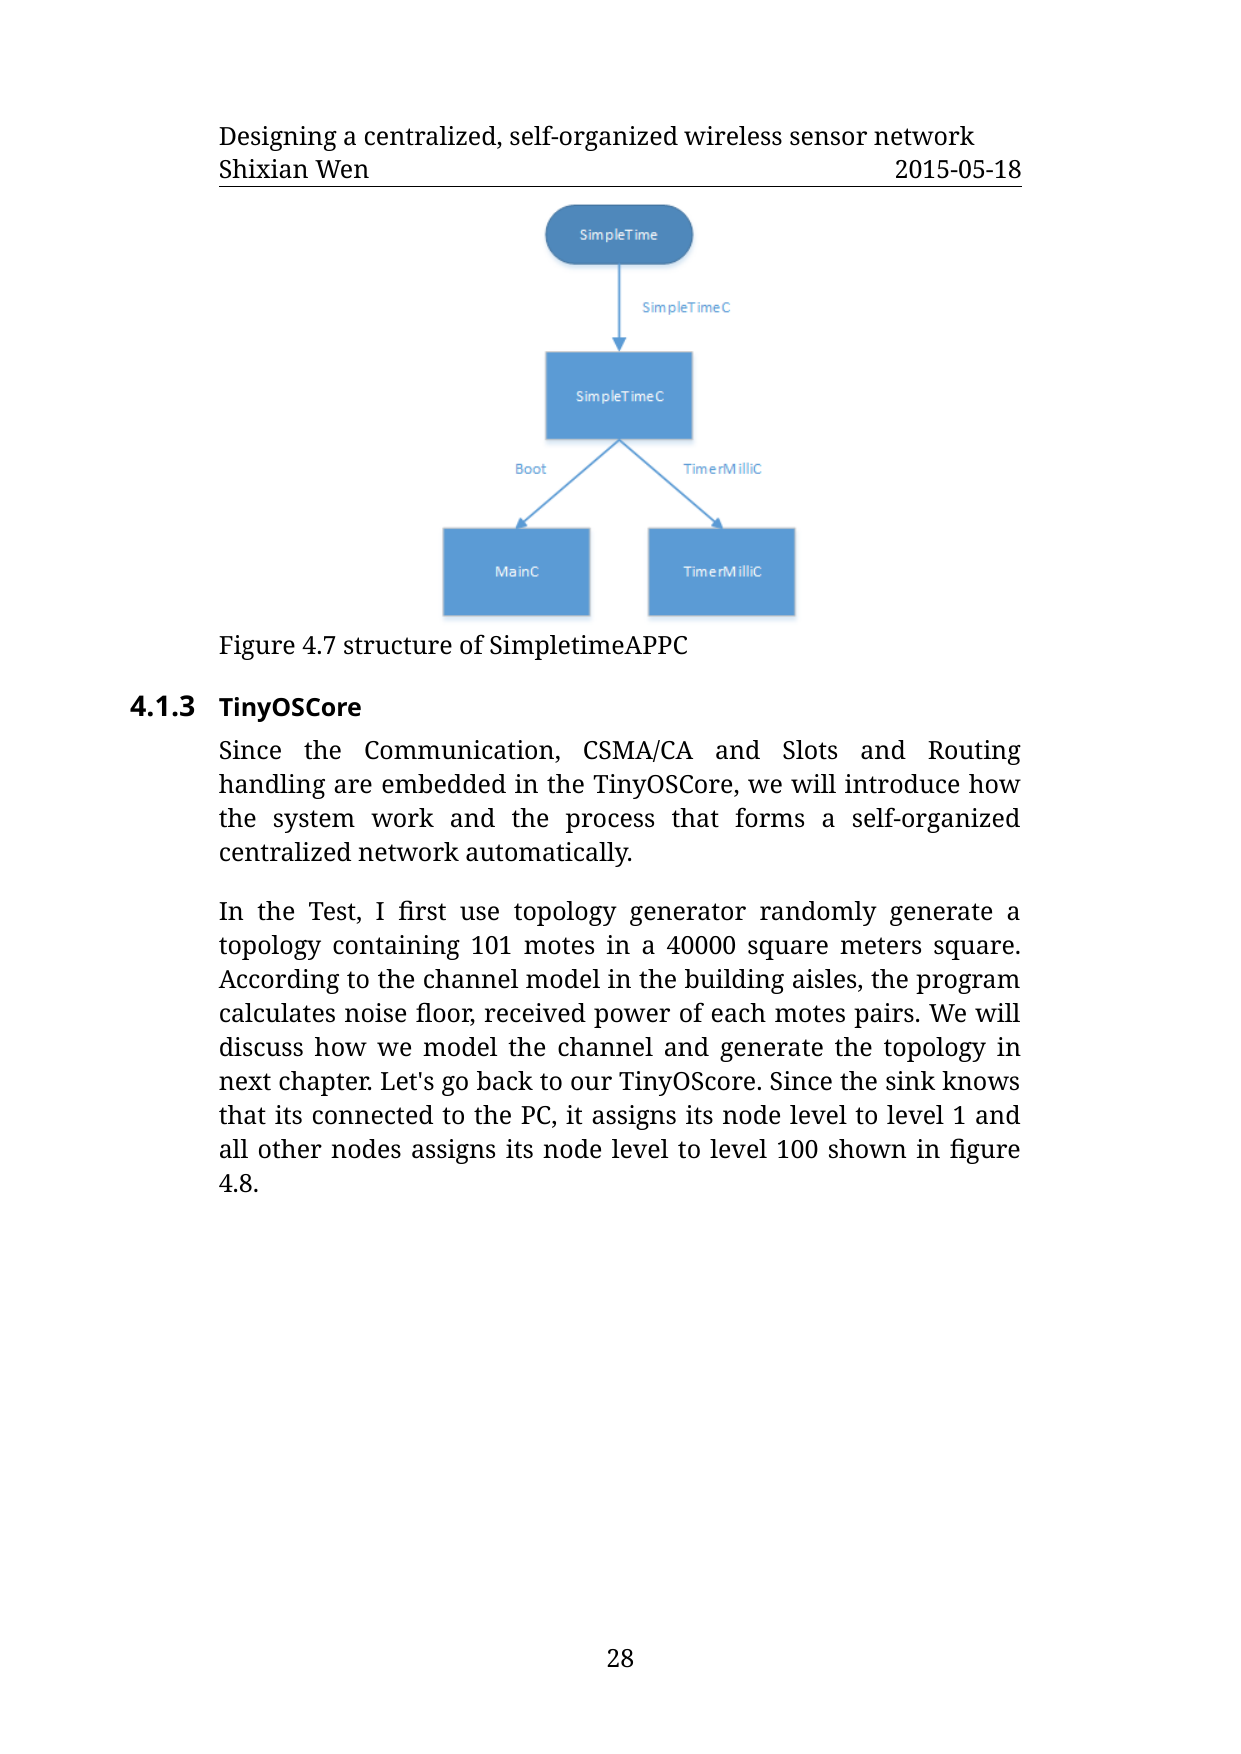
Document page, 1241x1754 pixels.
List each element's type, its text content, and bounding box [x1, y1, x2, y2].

text In the Test, I first use topology generator randomly generate a topology containing 101 motes in a 40000 square meters square. According to the channel model in the building aisles, the program calculates noise floor, received power of each motes pairs. We will discuss how we model the channel and generate the topology in next chapter. Let's go back to our TinyOScore. Since the sink knows that its connected to the PC, it assigns its node level to level 1 and all other nodes assigns its node level to level 100 shown in figure 4.8. [218, 893, 1022, 1200]
subtitle TinyOSCore [130, 686, 1022, 725]
text Since the Communication, CSMA/CA and Slots and Routing handling are embedded in the TinyOSCore, we will introduce how the system work and the process that forms a self-organized centralized network automatically. [218, 732, 1022, 868]
text Figure 4.7 structure of SimpletimeAPPC [218, 216, 1022, 662]
picture [436, 201, 804, 628]
